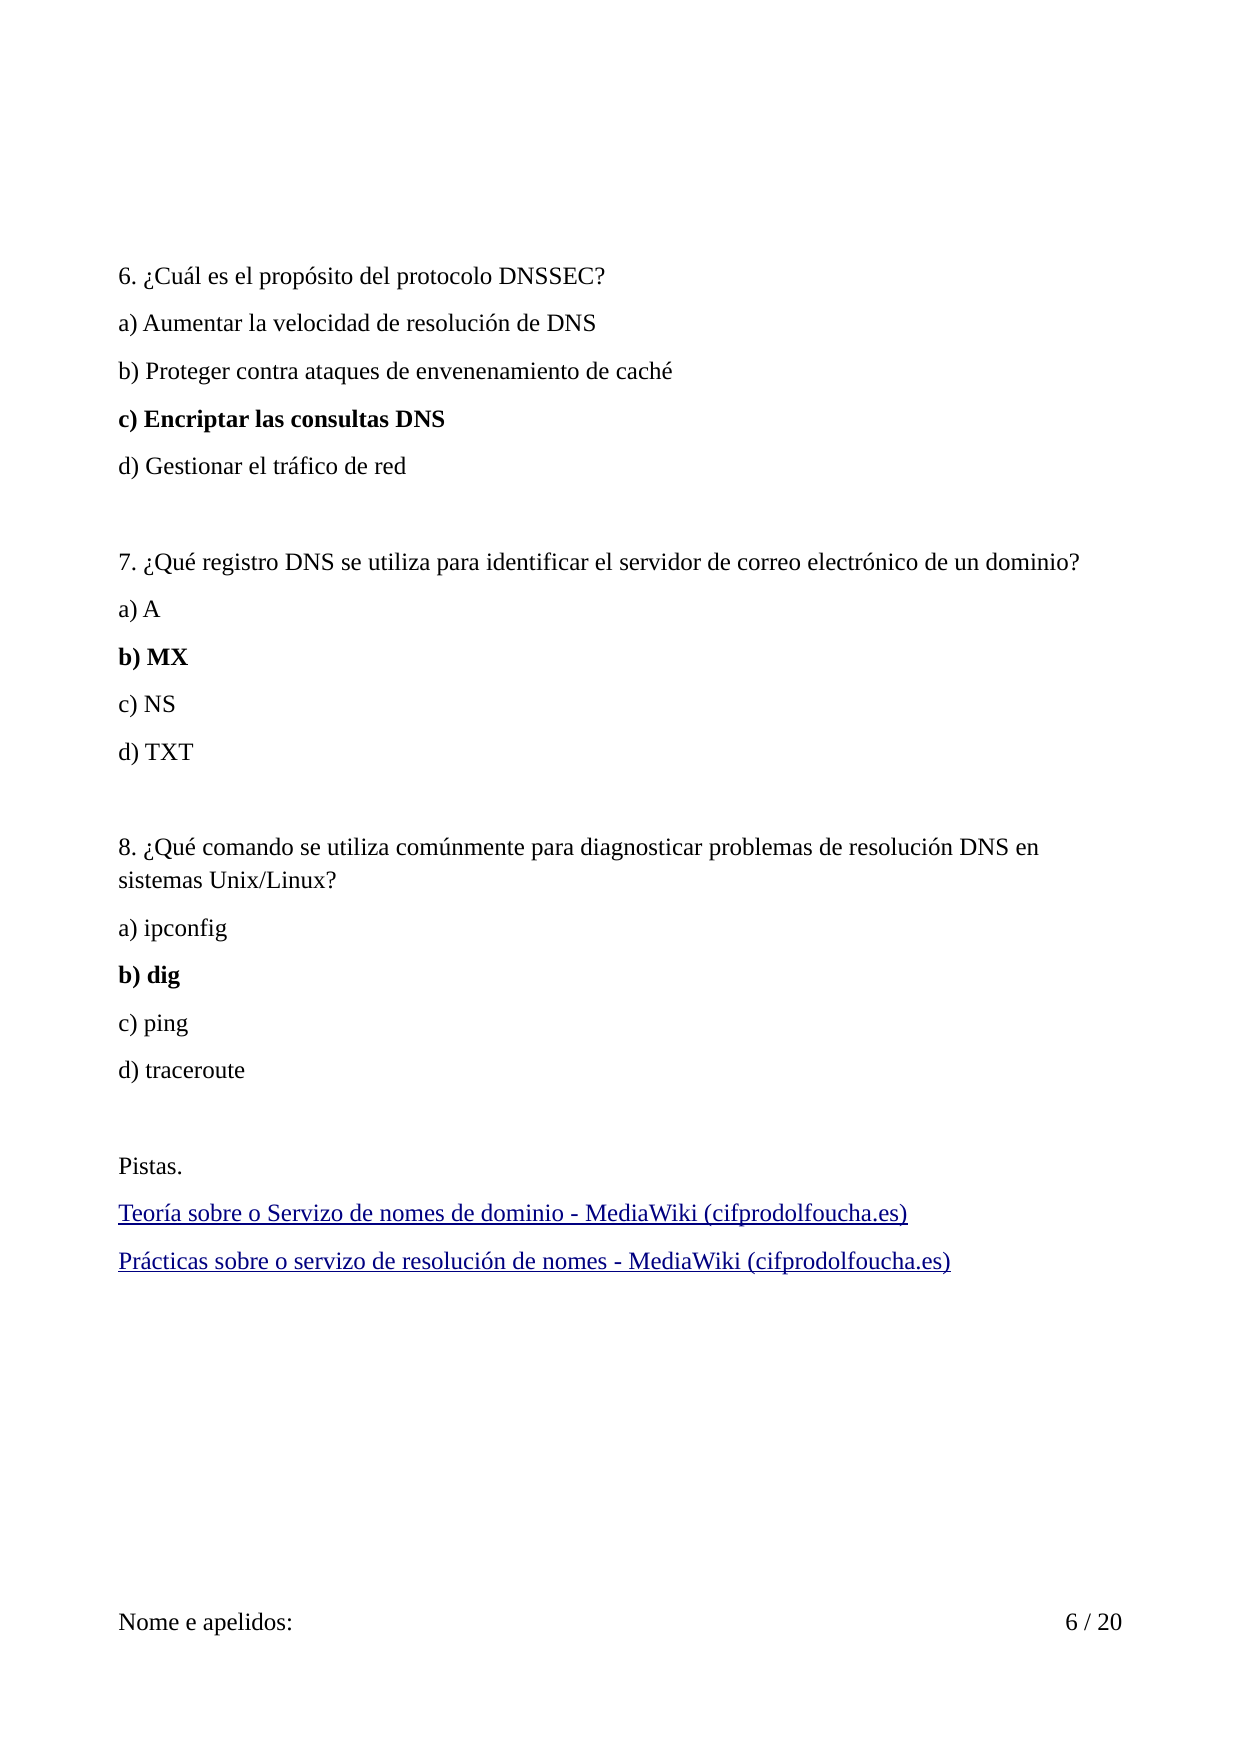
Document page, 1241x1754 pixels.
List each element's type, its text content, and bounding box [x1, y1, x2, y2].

text d) TXT [118, 737, 1122, 766]
text 6. ¿Cuál es el propósito del protocolo DNSSEC? [118, 261, 1122, 290]
text 8. ¿Qué comando se utiliza comúnmente para diagnosticar problemas de resolución DNS en sistemas Unix/Linux? [118, 832, 1122, 894]
text b) dig [118, 960, 1122, 989]
text d) traceroute [118, 1056, 1122, 1084]
text c) NS [118, 689, 1122, 718]
text Pistas. [118, 1151, 1122, 1179]
text b) Proteger contra ataques de envenenamiento de caché [118, 356, 1122, 385]
text a) A [118, 594, 1122, 623]
text 7. ¿Qué registro DNS se utiliza para identificar el servidor de correo electrónico de un dominio? [118, 547, 1122, 575]
text c) ping [118, 1008, 1122, 1037]
text c) Encriptar las consultas DNS [118, 404, 1122, 432]
text a) Aumentar la velocidad de resolución de DNS [118, 308, 1122, 337]
text Teoría sobre o Servizo de nomes de dominio - MediaWiki (cifprodolfoucha.es) [118, 1198, 1122, 1227]
text d) Gestionar el tráfico de red [118, 451, 1122, 480]
text b) MX [118, 642, 1122, 671]
text Prácticas sobre o servizo de resolución de nomes - MediaWiki (cifprodolfoucha.es) [118, 1246, 1122, 1275]
text a) ipconfig [118, 913, 1122, 942]
